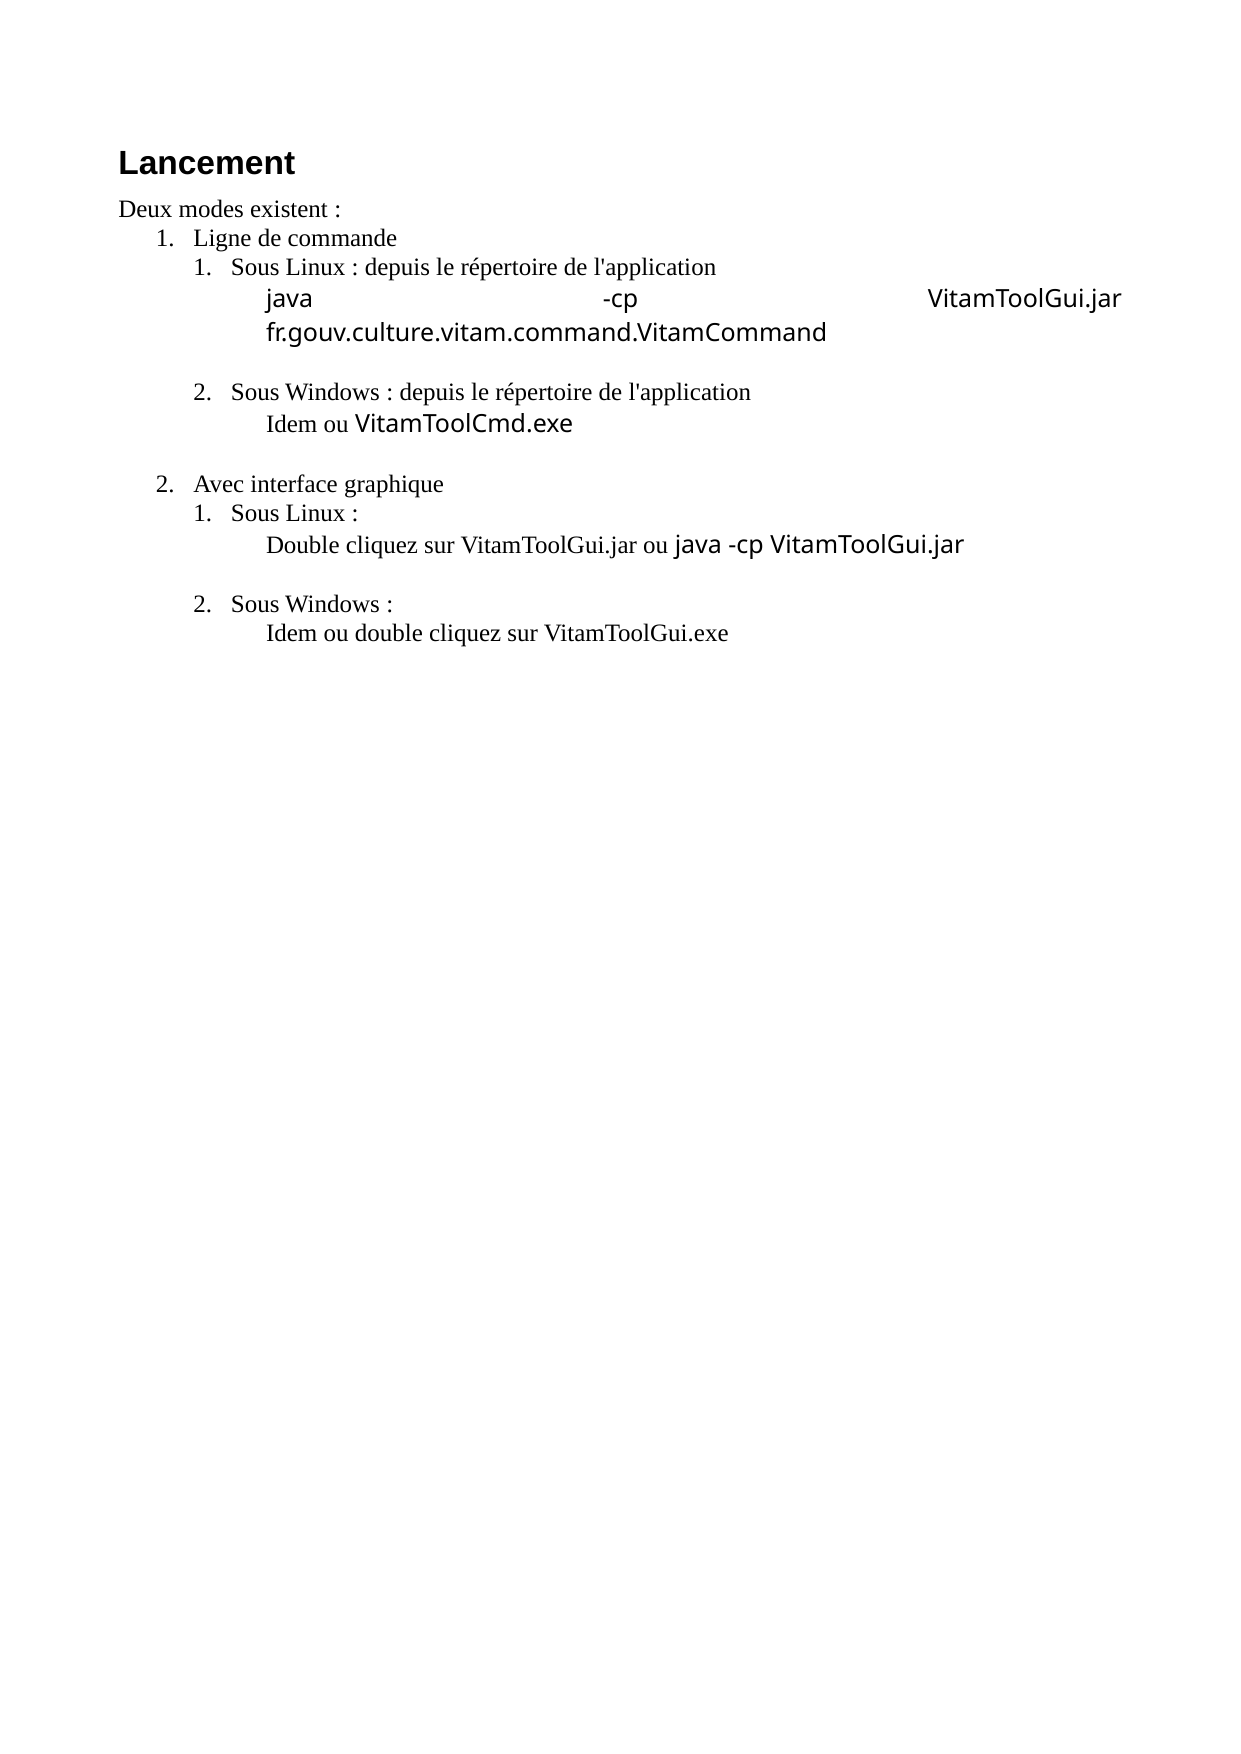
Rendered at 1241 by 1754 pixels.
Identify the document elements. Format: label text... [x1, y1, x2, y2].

list Sous Windows : depuis le répertoire de l'application [193, 377, 1122, 406]
text Idem ou VitamToolCmd.exe [266, 406, 1122, 440]
text Double cliquez sur VitamToolGui.jar ou java -cp VitamToolGui.jar [266, 526, 1122, 561]
list Sous Linux : [193, 498, 1122, 526]
list Sous Linux : depuis le répertoire de l'application [193, 252, 1122, 281]
subtitle Lancement [118, 143, 1122, 182]
text Idem ou double cliquez sur VitamToolGui.exe [266, 618, 1122, 647]
list Sous Windows : [193, 589, 1122, 618]
text java -cp VitamToolGui.jar fr.gouv.culture.vitam.command.VitamCommand [266, 281, 1122, 349]
list Ligne de commande [156, 223, 1122, 252]
text Deux modes existent : [118, 194, 1122, 223]
list Avec interface graphique [156, 469, 1122, 498]
